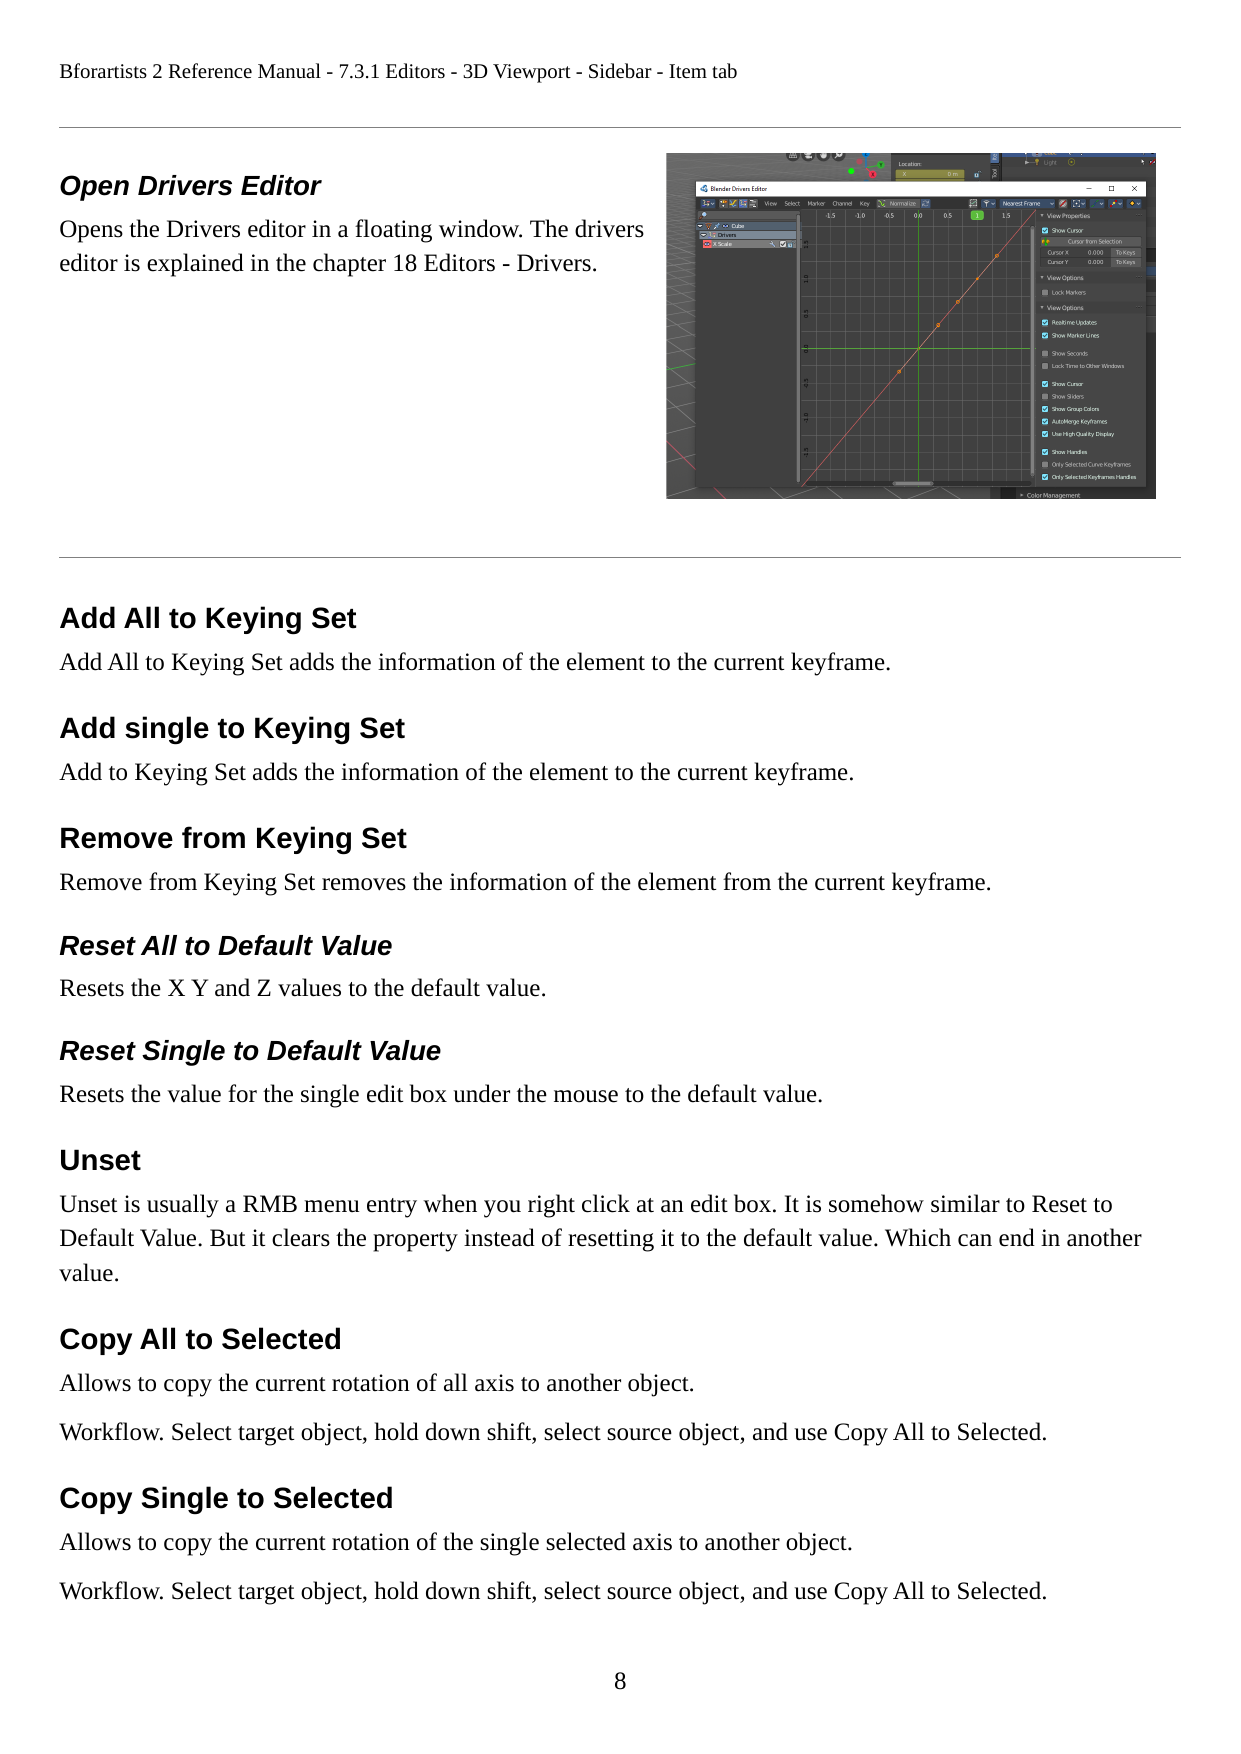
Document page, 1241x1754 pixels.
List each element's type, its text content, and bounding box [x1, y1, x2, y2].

subtitle Add All to Keying Set [59, 601, 1181, 635]
text Opens the Drivers editor in a floating window. The drivers editor is explained in the chapter 18 Editors - Drivers. [59, 214, 666, 277]
text Remove from Keying Set removes the information of the element from the current keyframe. [59, 867, 1181, 896]
subtitle Reset Single to Default Value [59, 1035, 1181, 1067]
subtitle Remove from Keying Set [59, 821, 1181, 855]
subtitle Unset [59, 1143, 1181, 1177]
subtitle [1156, 169, 1181, 201]
picture [666, 153, 1156, 499]
text Workflow. Select target object, hold down shift, select source object, and use Copy All to Selected. [59, 1417, 1181, 1446]
text Allows to copy the current rotation of all axis to another object. [59, 1368, 1181, 1397]
text Workflow. Select target object, hold down shift, select source object, and use Copy All to Selected. [59, 1576, 1181, 1605]
text Resets the value for the single edit box under the mouse to the default value. [59, 1079, 1181, 1108]
text Add to Keying Set adds the information of the element to the current keyframe. [59, 757, 1181, 786]
text Resets the X Y and Z values to the default value. [59, 973, 1181, 1002]
subtitle Copy Single to Selected [59, 1481, 1181, 1514]
subtitle Open Drivers Editor [59, 169, 666, 201]
text Allows to copy the current rotation of the single selected axis to another object. [59, 1527, 1181, 1556]
subtitle Copy All to Selected [59, 1322, 1181, 1355]
text Unset is usually a RMB menu entry when you right click at an edit box. It is somehow similar to Reset to Default Value. But it clears the property instead of resetting it to the default value. Which can end in another value. [59, 1189, 1181, 1287]
subtitle Add single to Keying Set [59, 711, 1181, 745]
text Add All to Keying Set adds the information of the element to the current keyframe. [59, 647, 1181, 676]
subtitle Reset All to Default Value [59, 929, 1181, 961]
